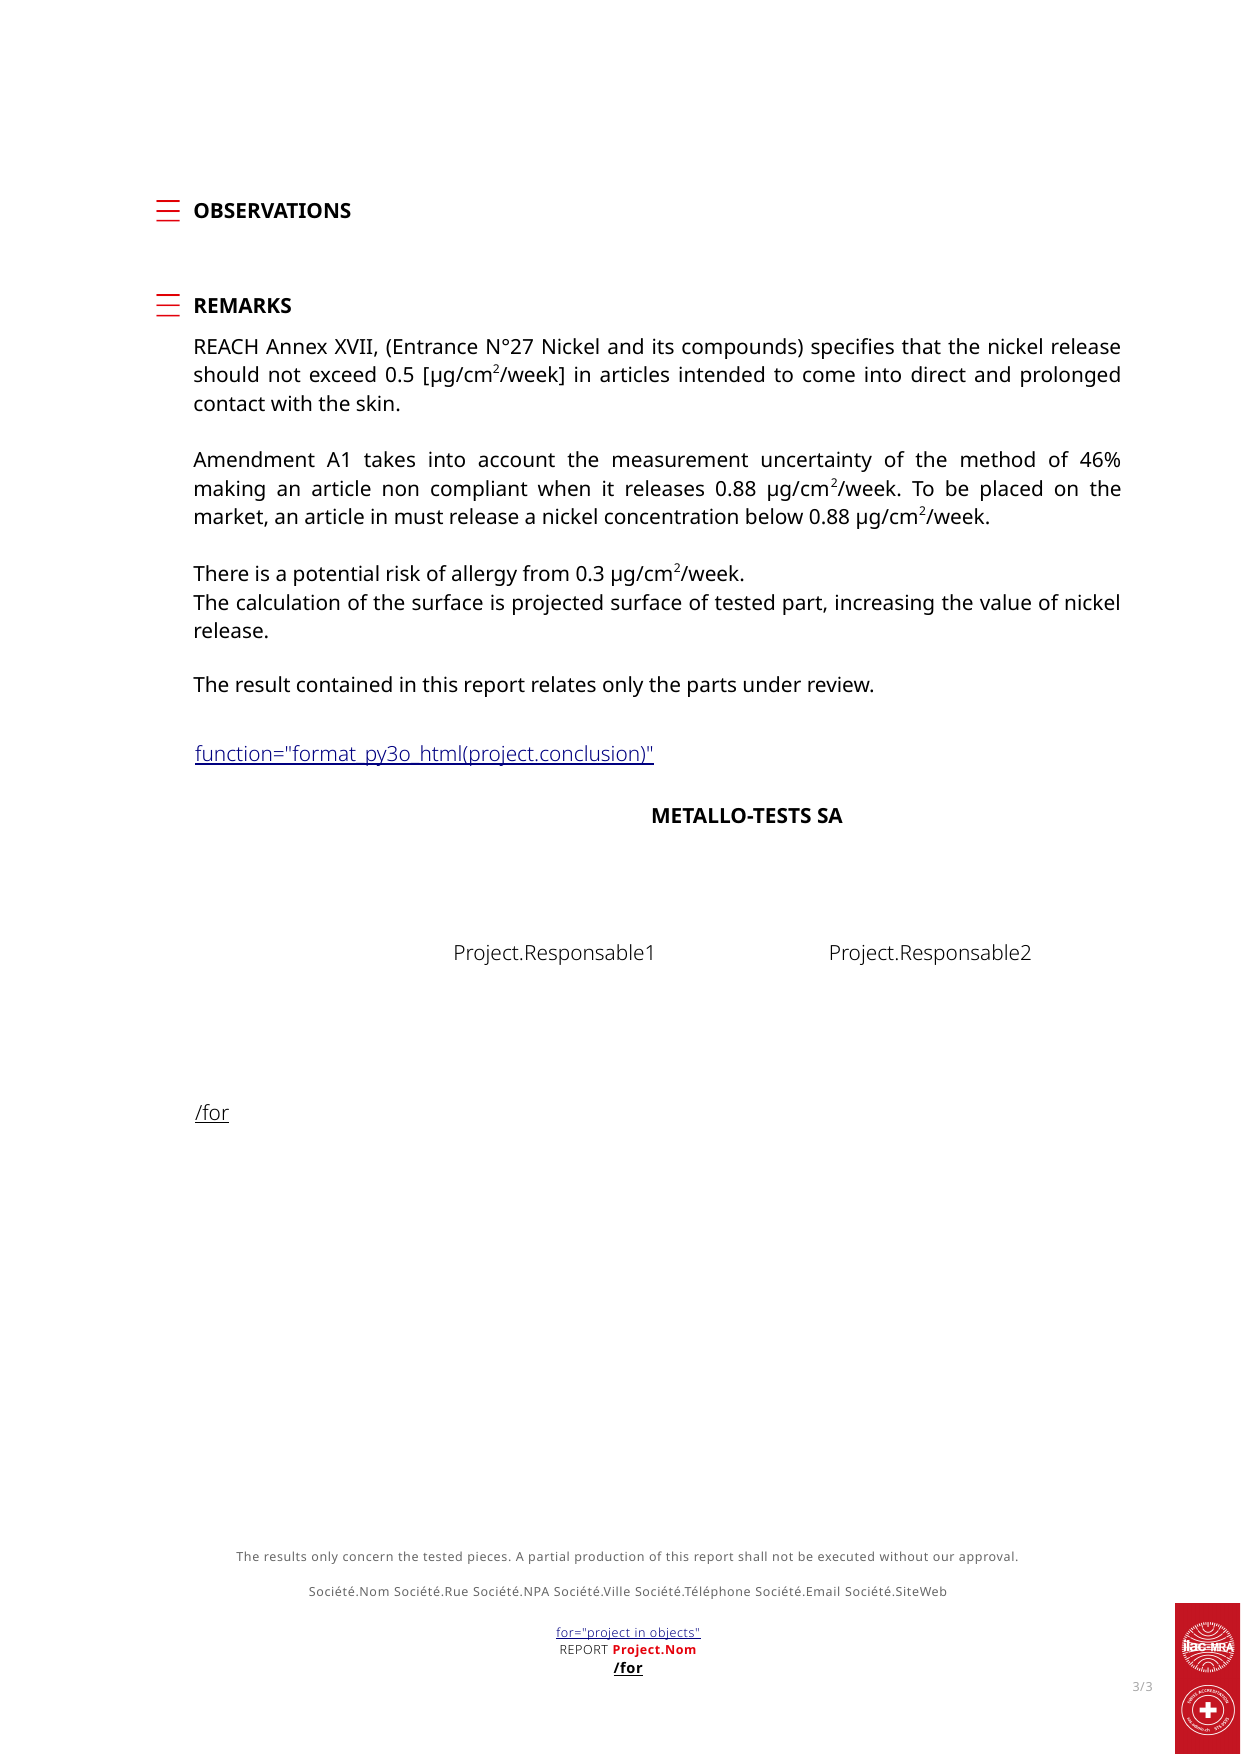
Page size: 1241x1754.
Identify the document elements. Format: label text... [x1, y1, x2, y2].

picture [156, 293, 180, 317]
table_header [161, 796, 371, 836]
list The result contained in this report relates only the parts under review. [156, 670, 1122, 698]
table_cell [161, 933, 371, 972]
picture [156, 199, 180, 222]
table_cell [738, 836, 1122, 933]
list The calculation of the surface is projected surface of tested part, increasing the value of nickel release. [156, 588, 1122, 645]
list There is a potential risk of allergy from 0.3 μg/cm2/week. [156, 559, 1122, 588]
table_header METALLO-TESTS SA [371, 796, 1122, 836]
table_cell [371, 836, 738, 933]
table_cell [161, 836, 371, 933]
text function="format_py3o_html(project.conclusion)" [195, 739, 1122, 767]
picture [1175, 1603, 1241, 1754]
subtitle OBSERVATIONS [156, 197, 1122, 225]
text /for [195, 1098, 1122, 1126]
list REACH Annex XVII, (Entrance N°27 Nickel and its compounds) specifies that the nickel release should not exceed 0.5 [μg/cm2/week] in articles intended to come into direct and prolonged contact with the skin. [156, 332, 1122, 417]
table_cell Project.Responsable2 [738, 933, 1122, 972]
subtitle REMARKS [156, 291, 1122, 319]
list Amendment A1 takes into account the measurement uncertainty of the method of 46% making an article non compliant when it releases 0.88 μg/cm2/week. To be placed on the market, an article in must release a nickel concentration below 0.88 μg/cm2/week. [156, 446, 1122, 531]
table_cell [371, 973, 738, 1012]
table_cell Project.Responsable1 [371, 933, 738, 972]
table_cell [161, 973, 371, 1012]
table_cell [738, 973, 1122, 1012]
